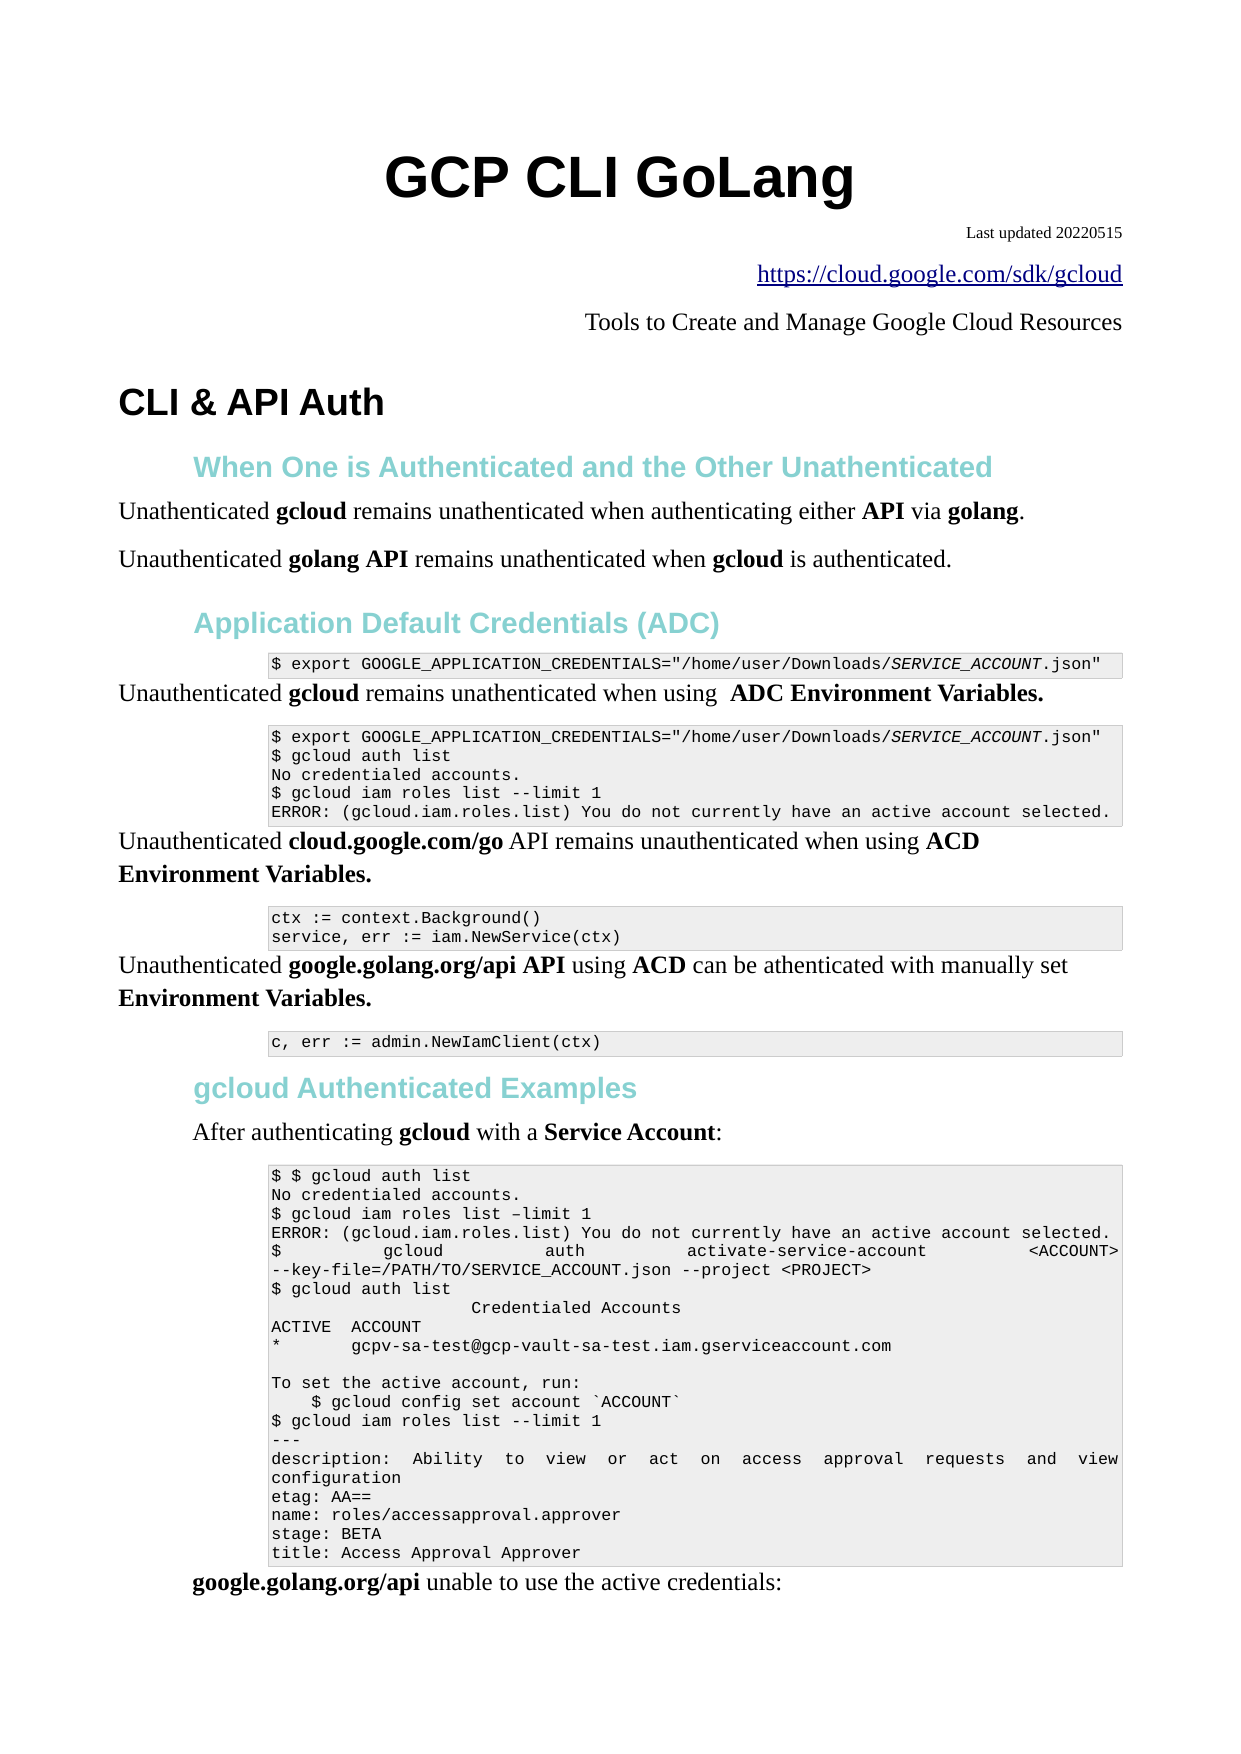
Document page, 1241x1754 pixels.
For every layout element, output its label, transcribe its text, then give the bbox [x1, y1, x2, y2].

text google.golang.org/api unable to use the active credentials: [118, 1567, 1122, 1595]
text Credentialed Accounts [269, 1296, 1122, 1315]
subtitle CLI & API Auth [118, 379, 1122, 423]
text Unauthenticated gcloud remains unathenticated when using ADC Environment Variables. [118, 678, 1122, 706]
text name: roles/accessapproval.approver [269, 1504, 1122, 1523]
text $ gcloud config set account `ACCOUNT` [269, 1391, 1122, 1409]
subtitle Application Default Credentials (ADC) [193, 606, 1122, 640]
text Tools to Create and Manage Google Cloud Resources [118, 307, 1122, 336]
text ERROR: (gcloud.iam.roles.list) You do not currently have an active account selected. [269, 801, 1122, 826]
text $ gcloud auth activate-service-account <ACCOUNT> --key-file=/PATH/TO/SERVICE_ACCOUNT.json --project <PROJECT> [269, 1240, 1122, 1278]
text Unathenticated gcloud remains unathenticated when authenticating either API via golang. [118, 496, 1122, 525]
text $ gcloud auth list [269, 1278, 1122, 1296]
text service, err := iam.NewService(ctx) [269, 925, 1122, 950]
text No credentialed accounts. [269, 763, 1122, 782]
text After authenticating gcloud with a Service Account: [118, 1117, 1122, 1146]
text https://cloud.google.com/sdk/gcloud [118, 259, 1122, 288]
text --- [269, 1428, 1122, 1447]
text ctx := context.Background() [269, 907, 1122, 925]
text description: Ability to view or act on access approval requests and view configuration [269, 1447, 1122, 1485]
text $ gcloud auth list [269, 744, 1122, 763]
text $ gcloud iam roles list –limit 1 [269, 1202, 1122, 1221]
text No credentialed accounts. [269, 1183, 1122, 1202]
text title: Access Approval Approver [269, 1542, 1122, 1566]
subtitle When One is Authenticated and the Other Unathenticated [193, 450, 1122, 484]
text $ $ gcloud auth list [269, 1166, 1122, 1183]
text $ gcloud iam roles list --limit 1 [269, 1409, 1122, 1428]
title GCP CLI GoLang [118, 143, 1122, 210]
text Unauthenticated cloud.google.com/go API remains unauthenticated when using ACD Environment Variables. [118, 826, 1122, 887]
text Unauthenticated google.golang.org/api API using ACD can be athenticated with manually set Environment Variables. [118, 950, 1122, 1012]
text Last updated 20220515 [118, 223, 1122, 242]
text * gcpv-sa-test@gcp-vault-sa-test.iam.gserviceaccount.com [269, 1334, 1122, 1353]
text c, err := admin.NewIamClient(ctx) [269, 1032, 1122, 1056]
text ACTIVE ACCOUNT [269, 1315, 1122, 1334]
text $ export GOOGLE_APPLICATION_CREDENTIALS="/home/user/Downloads/SERVICE_ACCOUNT.json" [269, 726, 1122, 744]
text stage: BETA [269, 1523, 1122, 1542]
subtitle gcloud Authenticated Examples [193, 1071, 1122, 1104]
text $ export GOOGLE_APPLICATION_CREDENTIALS="/home/user/Downloads/SERVICE_ACCOUNT.json" [269, 654, 1122, 678]
text $ gcloud iam roles list --limit 1 [269, 782, 1122, 801]
text To set the active account, run: [269, 1372, 1122, 1391]
text ERROR: (gcloud.iam.roles.list) You do not currently have an active account selected. [269, 1221, 1122, 1240]
text Unauthenticated golang API remains unathenticated when gcloud is authenticated. [118, 544, 1122, 573]
text etag: AA== [269, 1485, 1122, 1504]
